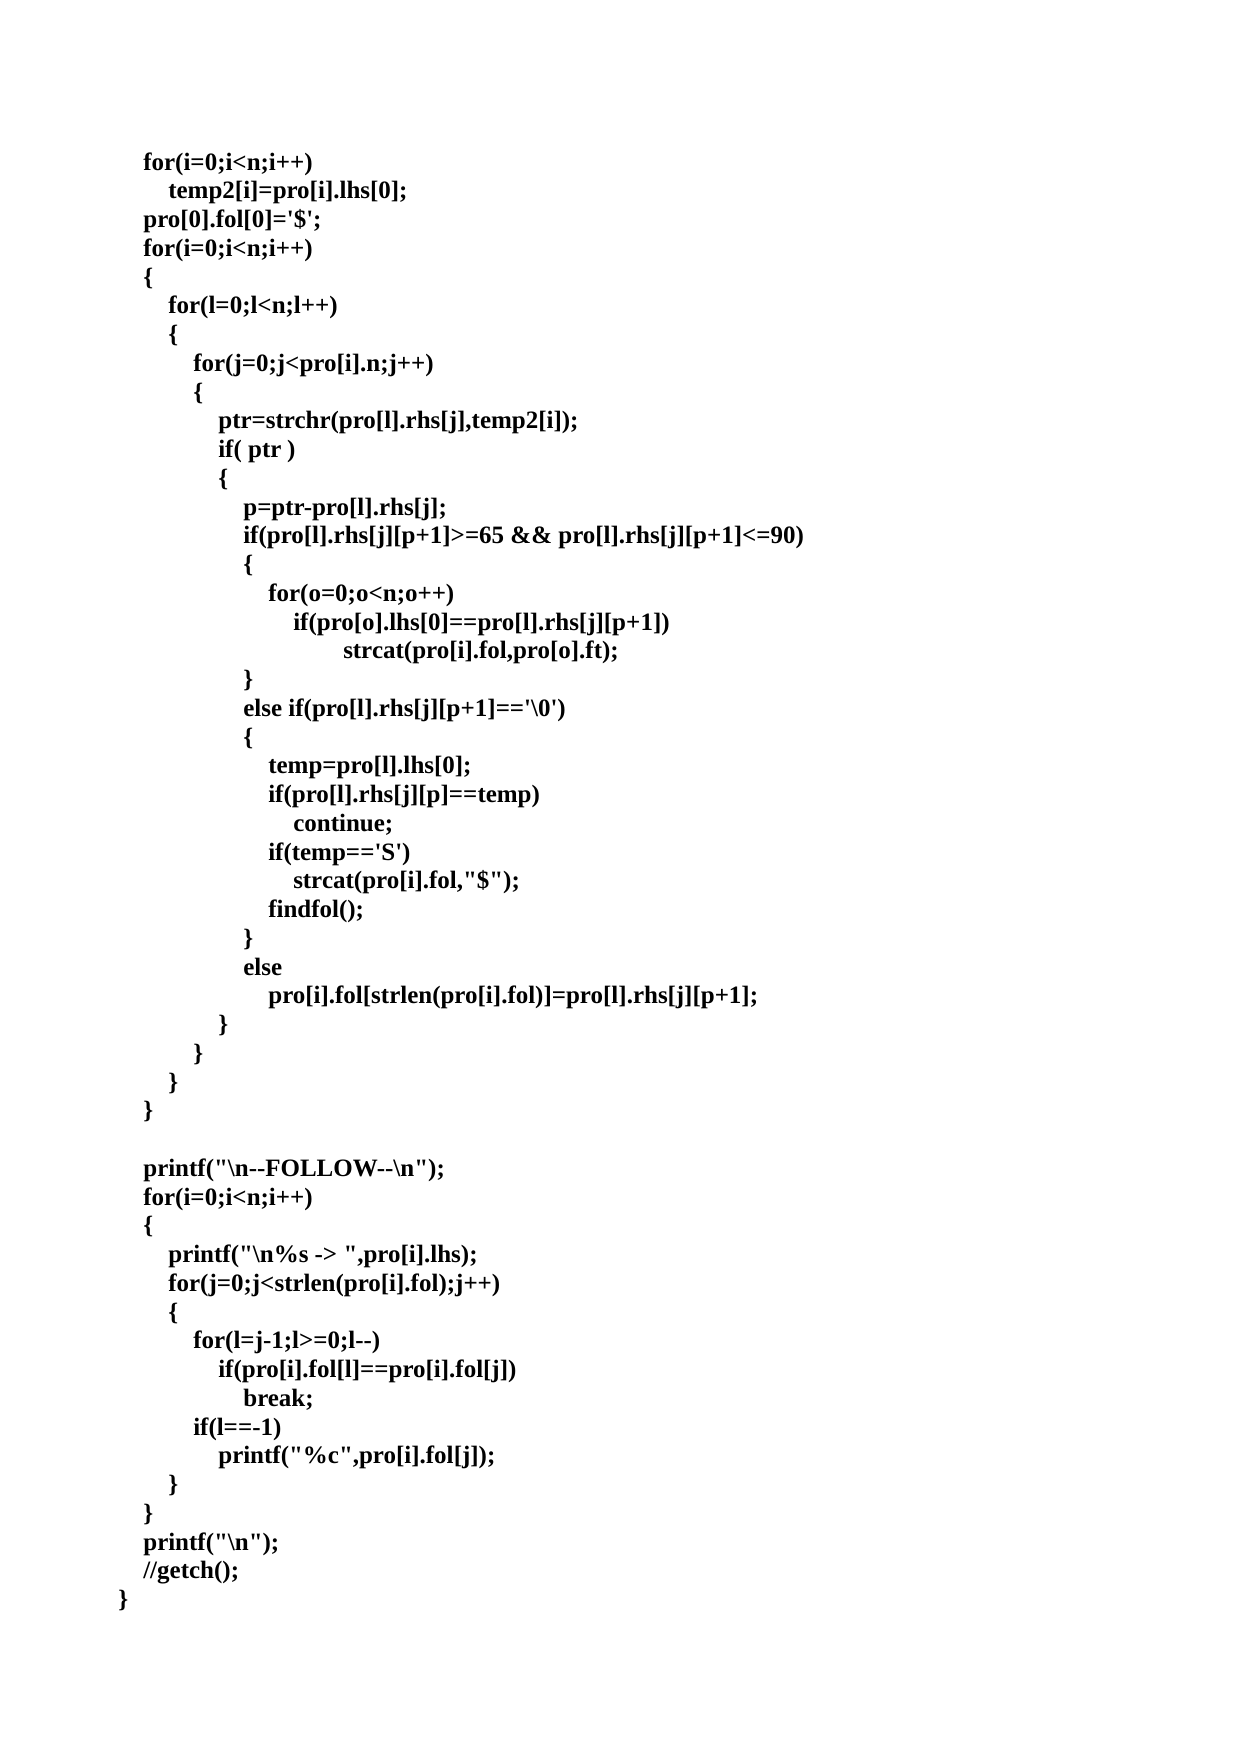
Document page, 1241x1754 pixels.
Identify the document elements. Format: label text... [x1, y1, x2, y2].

text p=ptr-pro[l].rhs[j]; [118, 492, 1122, 521]
text } [118, 664, 1122, 693]
text { [118, 1297, 1122, 1326]
text for(l=0;l<n;l++) [118, 291, 1122, 319]
text for(j=0;j<pro[i].n;j++) [118, 348, 1122, 377]
text for(j=0;j<strlen(pro[i].fol);j++) [118, 1268, 1122, 1297]
text } [118, 1067, 1122, 1096]
text printf("%c",pro[i].fol[j]); [118, 1441, 1122, 1469]
text { [118, 1211, 1122, 1239]
text break; [118, 1383, 1122, 1412]
text strcat(pro[i].fol,pro[o].ft); [118, 636, 1122, 664]
text for(o=0;o<n;o++) [118, 578, 1122, 607]
text { [118, 377, 1122, 406]
text for(i=0;i<n;i++) [118, 147, 1122, 176]
text if(temp=='S') [118, 837, 1122, 866]
text } [118, 1038, 1122, 1067]
text else [118, 952, 1122, 981]
text { [118, 262, 1122, 291]
text if(pro[o].lhs[0]==pro[l].rhs[j][p+1]) [118, 607, 1122, 636]
text } [118, 1584, 1122, 1613]
text if(pro[l].rhs[j][p+1]>=65 && pro[l].rhs[j][p+1]<=90) [118, 521, 1122, 549]
text printf("\n--FOLLOW--\n"); [118, 1153, 1122, 1182]
text for(i=0;i<n;i++) [118, 233, 1122, 262]
text pro[0].fol[0]='$'; [118, 204, 1122, 233]
text else if(pro[l].rhs[j][p+1]=='\0') [118, 693, 1122, 722]
text } [118, 923, 1122, 952]
text ptr=strchr(pro[l].rhs[j],temp2[i]); [118, 406, 1122, 434]
text continue; [118, 808, 1122, 837]
text } [118, 1498, 1122, 1527]
text } [118, 1469, 1122, 1498]
text //getch(); [118, 1556, 1122, 1584]
text if(pro[l].rhs[j][p]==temp) [118, 779, 1122, 808]
text temp2[i]=pro[i].lhs[0]; [118, 176, 1122, 204]
text if(pro[i].fol[l]==pro[i].fol[j]) [118, 1354, 1122, 1383]
text for(i=0;i<n;i++) [118, 1182, 1122, 1211]
text printf("\n%s -> ",pro[i].lhs); [118, 1239, 1122, 1268]
text pro[i].fol[strlen(pro[i].fol)]=pro[l].rhs[j][p+1]; [118, 981, 1122, 1009]
text for(l=j-1;l>=0;l--) [118, 1326, 1122, 1354]
text } [118, 1009, 1122, 1038]
text } [118, 1096, 1122, 1124]
text { [118, 463, 1122, 492]
text printf("\n"); [118, 1527, 1122, 1556]
text temp=pro[l].lhs[0]; [118, 751, 1122, 779]
text findfol(); [118, 894, 1122, 923]
text if(l==-1) [118, 1412, 1122, 1441]
text { [118, 722, 1122, 751]
text strcat(pro[i].fol,"$"); [118, 866, 1122, 894]
text if( ptr ) [118, 434, 1122, 463]
text { [118, 549, 1122, 578]
text { [118, 319, 1122, 348]
